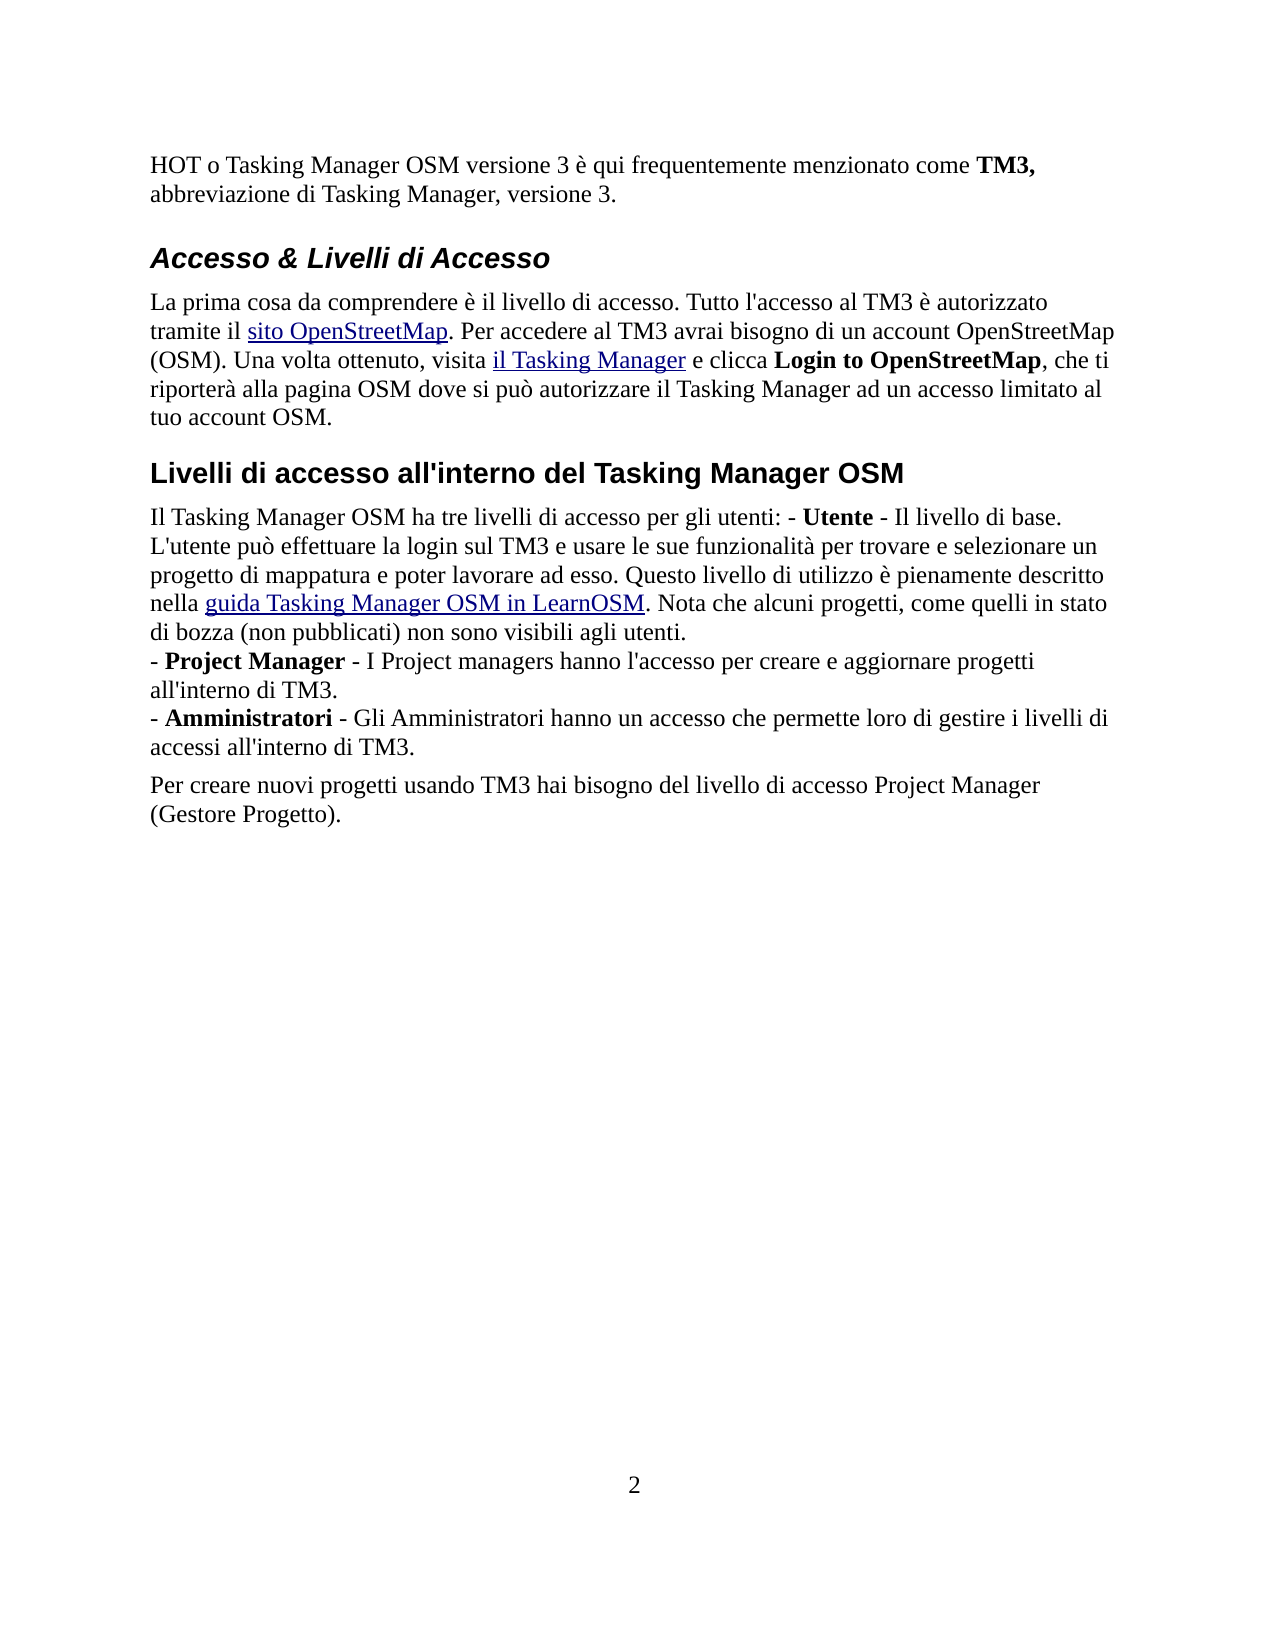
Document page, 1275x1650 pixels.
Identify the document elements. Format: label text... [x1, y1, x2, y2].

text La prima cosa da comprendere è il livello di accesso. Tutto l'accesso al TM3 è autorizzato tramite il sito OpenStreetMap. Per accedere al TM3 avrai bisogno di un account OpenStreetMap (OSM). Una volta ottenuto, visita il Tasking Manager e clicca Login to OpenStreetMap, che ti riporterà alla pagina OSM dove si può autorizzare il Tasking Manager ad un accesso limitato al tuo account OSM. [150, 287, 1125, 431]
text HOT o Tasking Manager OSM versione 3 è qui frequentemente menzionato come TM3, abbreviazione di Tasking Manager, versione 3. [150, 150, 1125, 207]
text Per creare nuovi progetti usando TM3 hai bisogno del livello di accesso Project Manager (Gestore Progetto). [150, 770, 1125, 827]
subtitle Accesso & Livelli di Accesso [150, 241, 1125, 275]
text Il Tasking Manager OSM ha tre livelli di accesso per gli utenti: - Utente - Il livello di base. L'utente può effettuare la login sul TM3 e usare le sue funzionalità per trovare e selezionare un progetto di mappatura e poter lavorare ad esso. Questo livello di utilizzo è pienamente descritto nella guida Tasking Manager OSM in LearnOSM. Nota che alcuni progetti, come quelli in stato di bozza (non pubblicati) non sono visibili agli utenti. - Project Manager - I Project managers hanno l'accesso per creare e aggiornare progetti all'interno di TM3. - Amministratori - Gli Amministratori hanno un accesso che permette loro di gestire i livelli di accessi all'interno di TM3. [150, 502, 1125, 761]
subtitle Livelli di accesso all'interno del Tasking Manager OSM [150, 456, 1125, 490]
